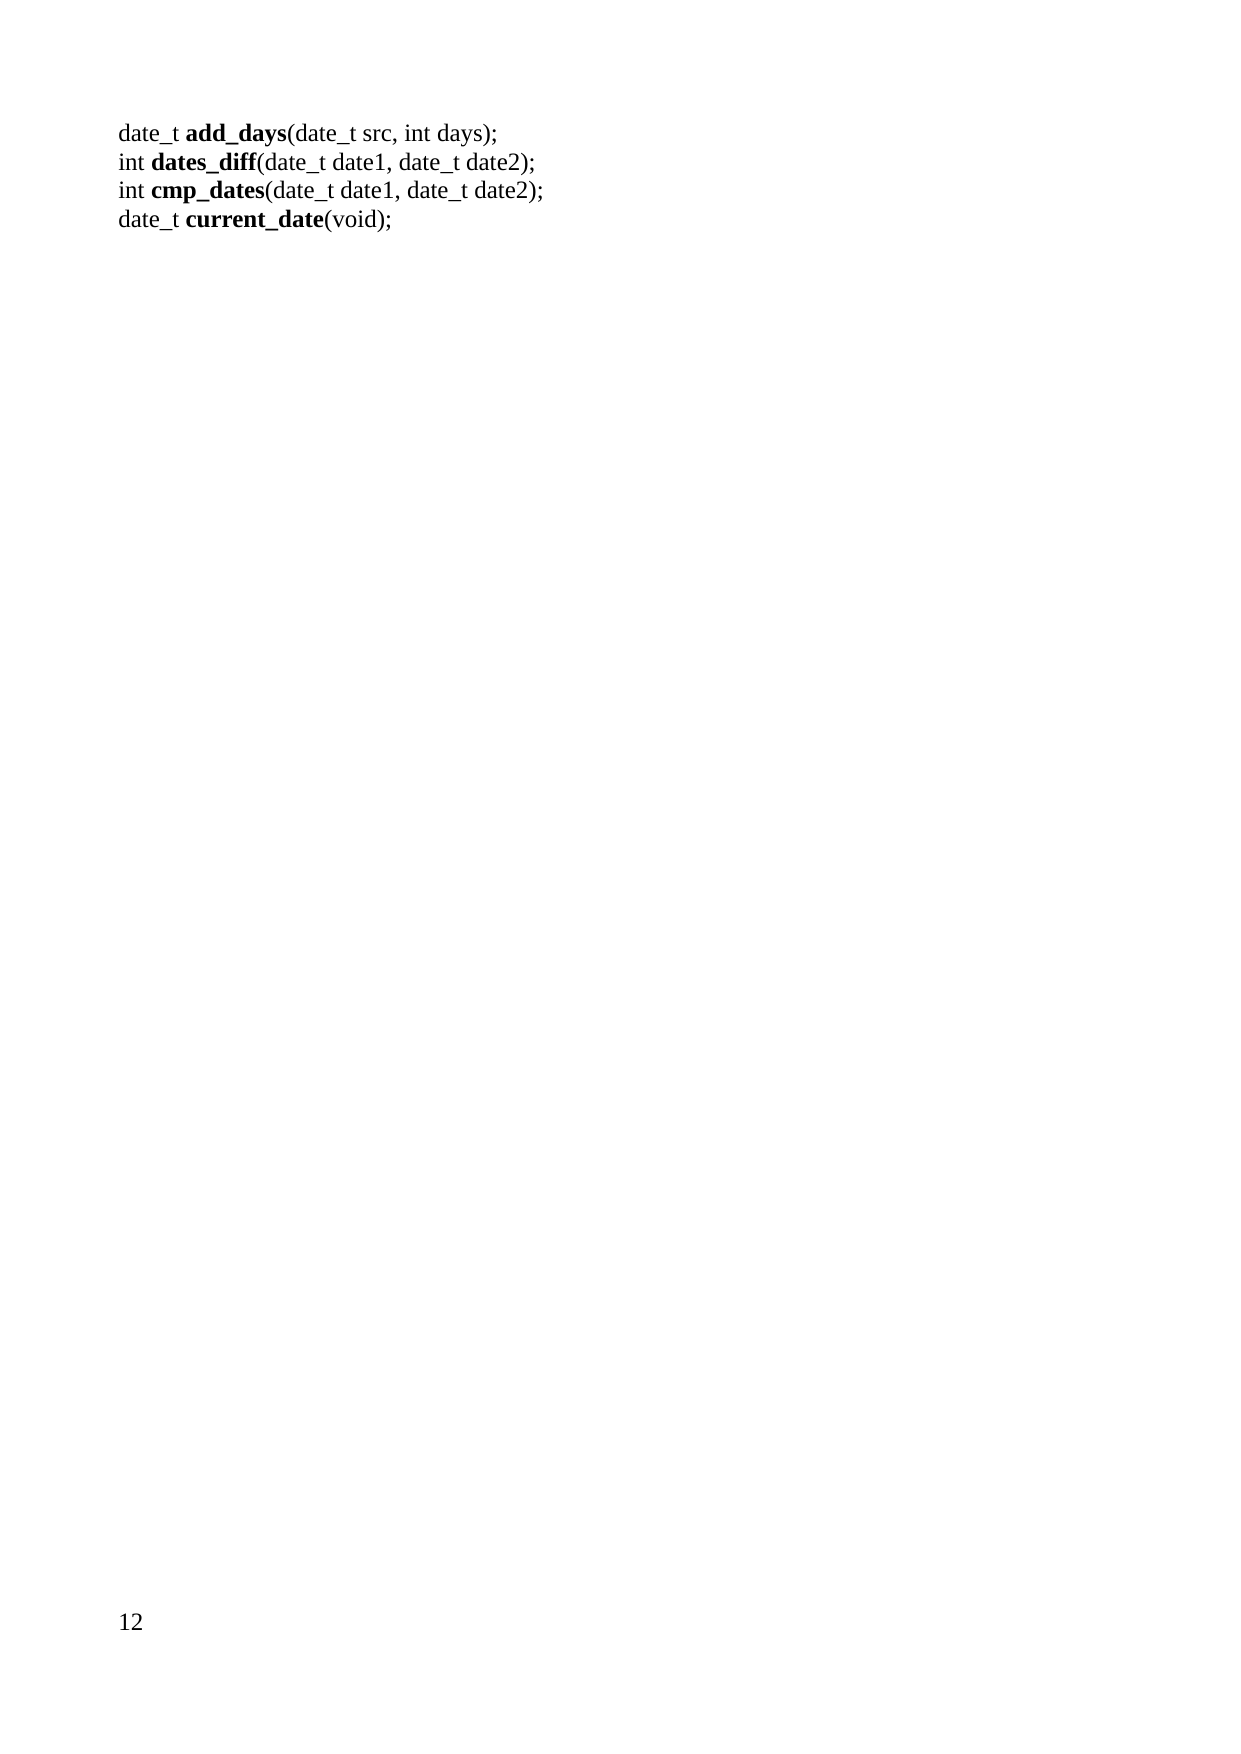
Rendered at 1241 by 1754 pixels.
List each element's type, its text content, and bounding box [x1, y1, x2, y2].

text int dates_diff(date_t date1, date_t date2); [118, 147, 1122, 176]
text int cmp_dates(date_t date1, date_t date2); [118, 176, 1122, 204]
text date_t current_date(void); [118, 204, 1122, 233]
text date_t add_days(date_t src, int days); [118, 118, 1122, 147]
